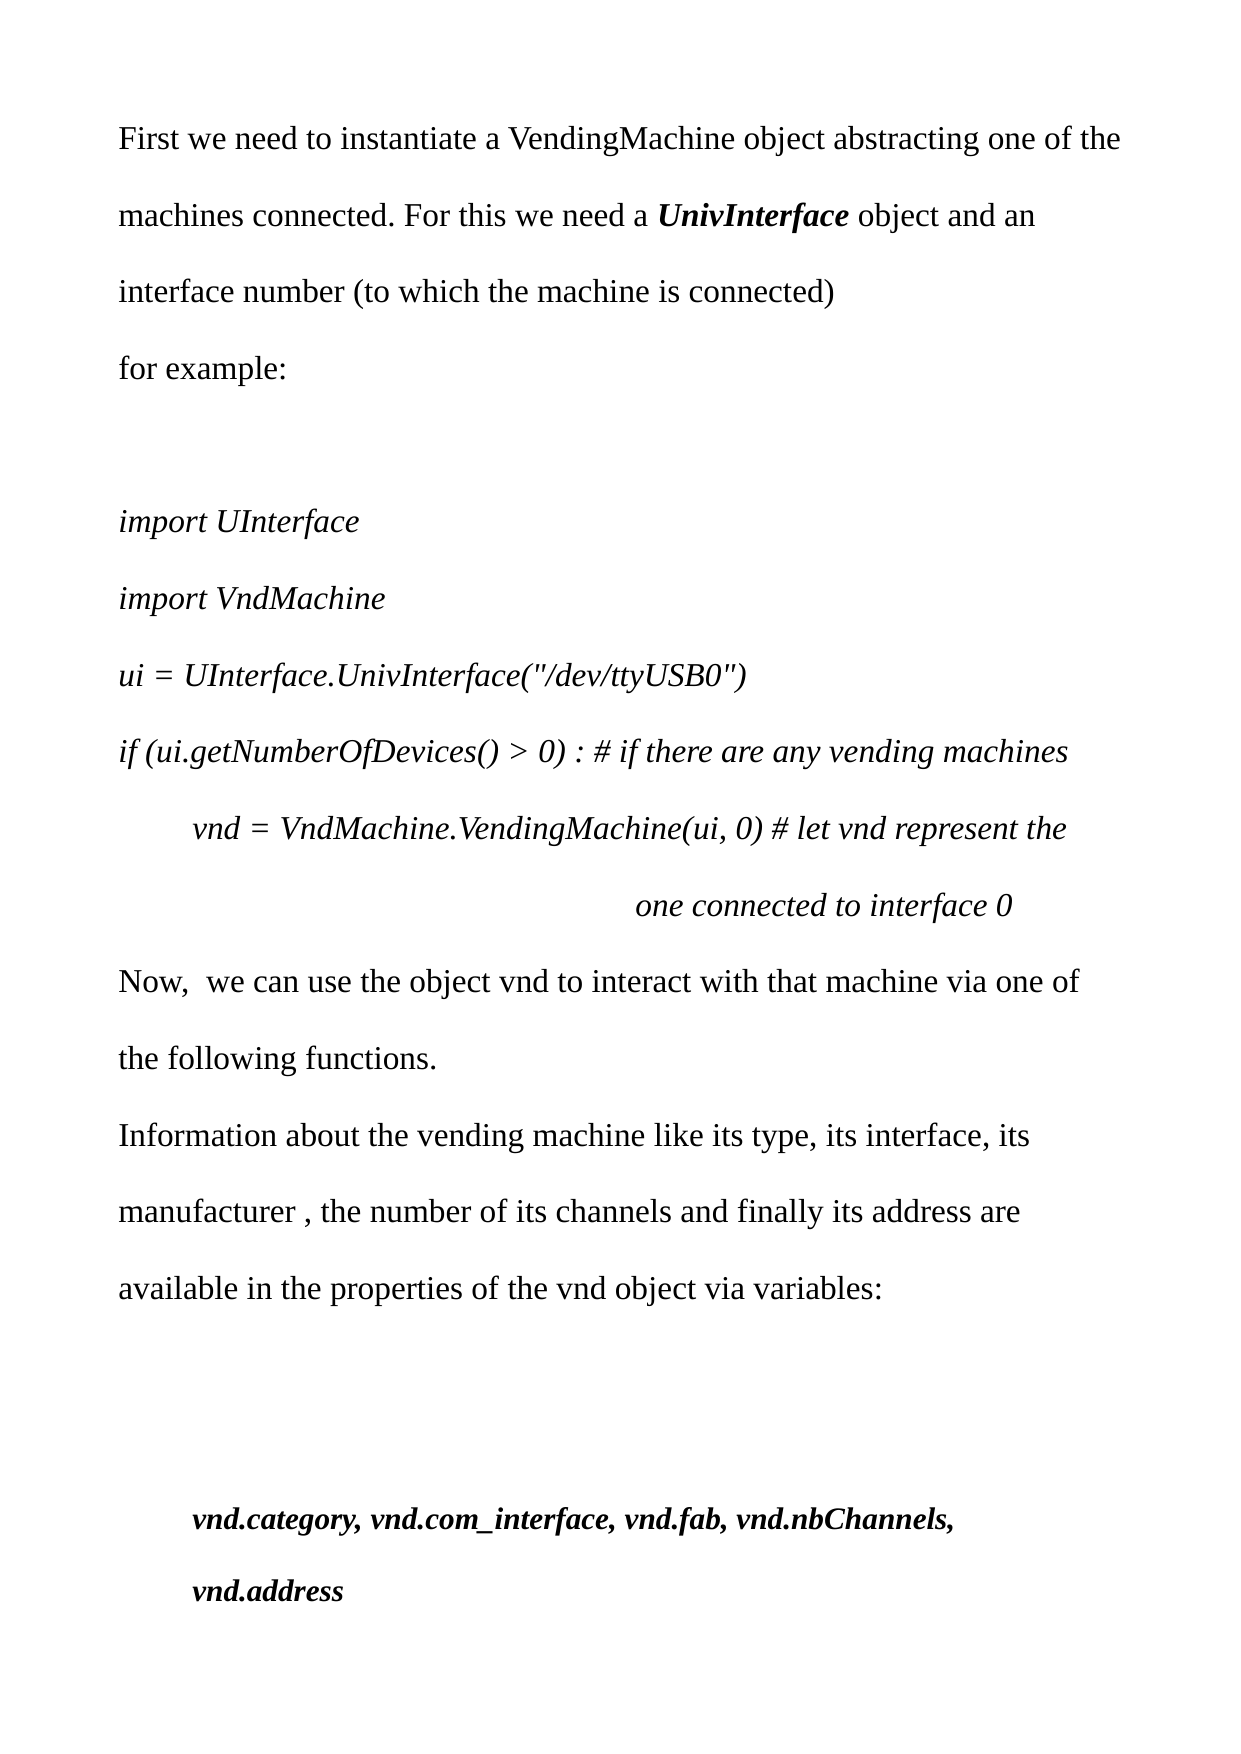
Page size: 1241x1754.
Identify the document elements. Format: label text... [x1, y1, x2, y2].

text Information about the vending machine like its type, its interface, its manufacturer , the number of its channels and finally its address are available in the properties of the vnd object via variables: [118, 1115, 1122, 1306]
text import VndMachine [118, 578, 1122, 616]
text vnd = VndMachine.VendingMachine(ui, 0) # let vnd represent the one connected to interface 0 [118, 808, 1122, 923]
text machines connected. For this we need a UnivInterface object and an interface number (to which the machine is connected) for example: [118, 195, 1122, 386]
text Now, we can use the object vnd to interact with that machine via one of the following functions. [118, 961, 1122, 1076]
text import UInterface [118, 501, 1122, 540]
text vnd.category, vnd.com_interface, vnd.fab, vnd.nbChannels, vnd.address [118, 1498, 1122, 1608]
text ui = UInterface.UnivInterface("/dev/ttyUSB0") [118, 655, 1122, 693]
text First we need to instantiate a VendingMachine object abstracting one of the [118, 118, 1122, 156]
text if (ui.getNumberOfDevices() > 0) : # if there are any vending machines [118, 731, 1122, 770]
